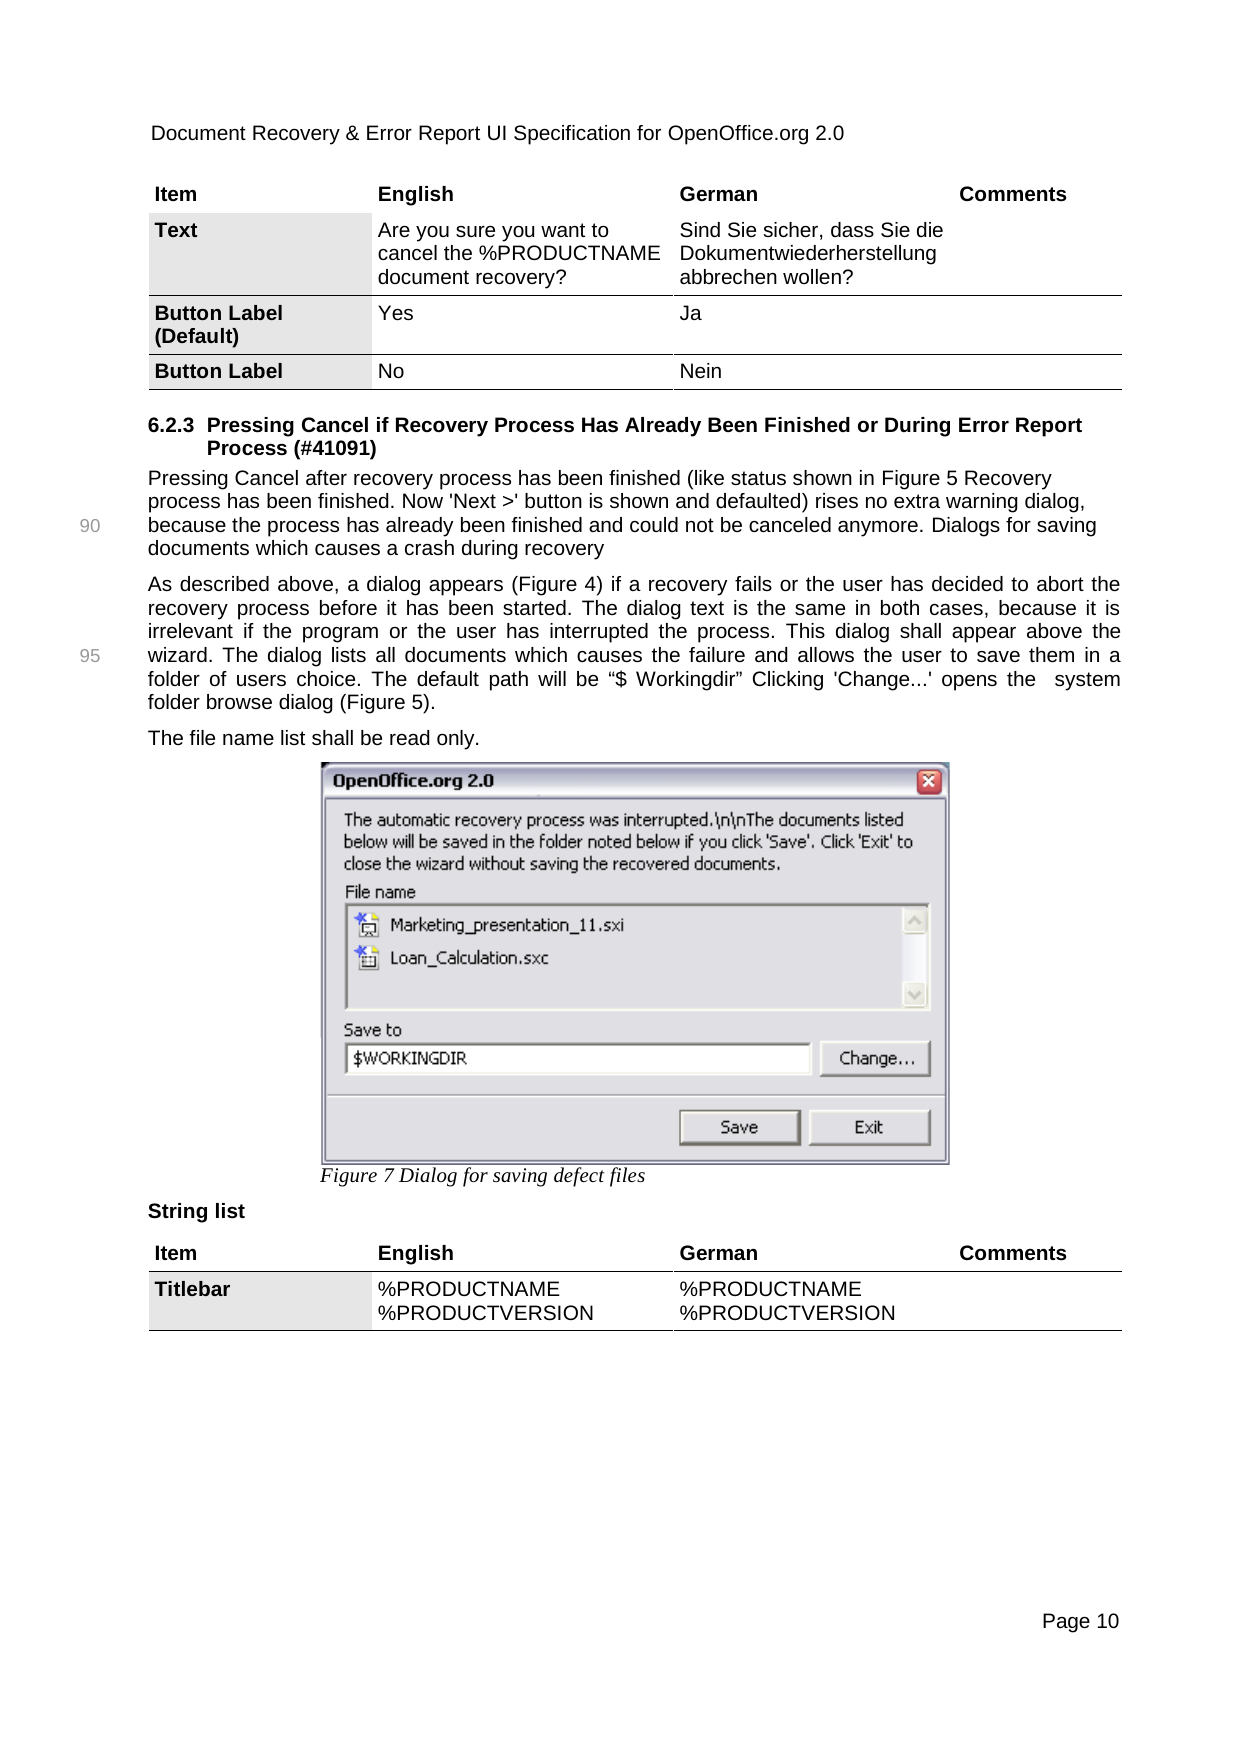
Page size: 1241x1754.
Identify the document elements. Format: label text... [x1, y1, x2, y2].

table_cell Button Label [149, 355, 372, 389]
table_cell %PRODUCTNAME %PRODUCTVERSION [372, 1272, 673, 1330]
table_cell Text [149, 213, 372, 295]
table_cell [953, 355, 1122, 389]
table_cell Nein [674, 355, 953, 389]
table_header English [372, 177, 673, 212]
table_cell [953, 213, 1122, 295]
table_cell No [372, 355, 673, 389]
table_cell Sind Sie sicher, dass Sie die Dokumentwiederherstellung abbrechen wollen? [674, 213, 953, 295]
table_cell [953, 296, 1122, 354]
table_cell Ja [674, 296, 953, 354]
table_cell [953, 1272, 1122, 1330]
table_header English [372, 1236, 673, 1271]
text Pressing Cancel after recovery process has been finished (like status shown in Figure 5 Recovery process has been finished. Now 'Next >' button is shown and defaulted) rises no extra warning dialog, because the process has already been finished and could not be canceled anymore. Dialogs for saving documents which causes a crash during recovery [148, 466, 1122, 560]
table_header German [674, 177, 953, 212]
table_cell %PRODUCTNAME %PRODUCTVERSION [674, 1272, 953, 1330]
table_cell Are you sure you want to cancel the %PRODUCTNAME document recovery? [372, 213, 673, 295]
table_cell Button Label (Default) [149, 296, 372, 354]
table_header Item [149, 1236, 372, 1271]
table_cell Yes [372, 296, 673, 354]
text The file name list shall be read only. [148, 727, 1122, 750]
text As described above, a dialog appears (Figure 4) if a recovery fails or the user has decided to abort the recovery process before it has been started. The dialog text is the same in both cases, because it is irrelevant if the program or the user has interrupted the process. This dialog shall appear above the wizard. The dialog lists all documents which causes the failure and allows the user to save them in a folder of users choice. The default path will be “$ Workingdir” Clicking 'Change...' opens the system folder browse dialog (Figure 5). [148, 573, 1122, 714]
text String list [148, 1200, 1122, 1223]
table_cell Titlebar [149, 1272, 372, 1330]
table_header German [674, 1236, 953, 1271]
table_header Comments [953, 1236, 1122, 1271]
subtitle Pressing Cancel if Recovery Process Has Already Been Finished or During Error Report Process (#41091) [148, 413, 1122, 460]
table_header Comments [953, 177, 1122, 212]
text Figure 7 Dialog for saving defect files [320, 1165, 950, 1187]
table_header Item [149, 177, 372, 212]
